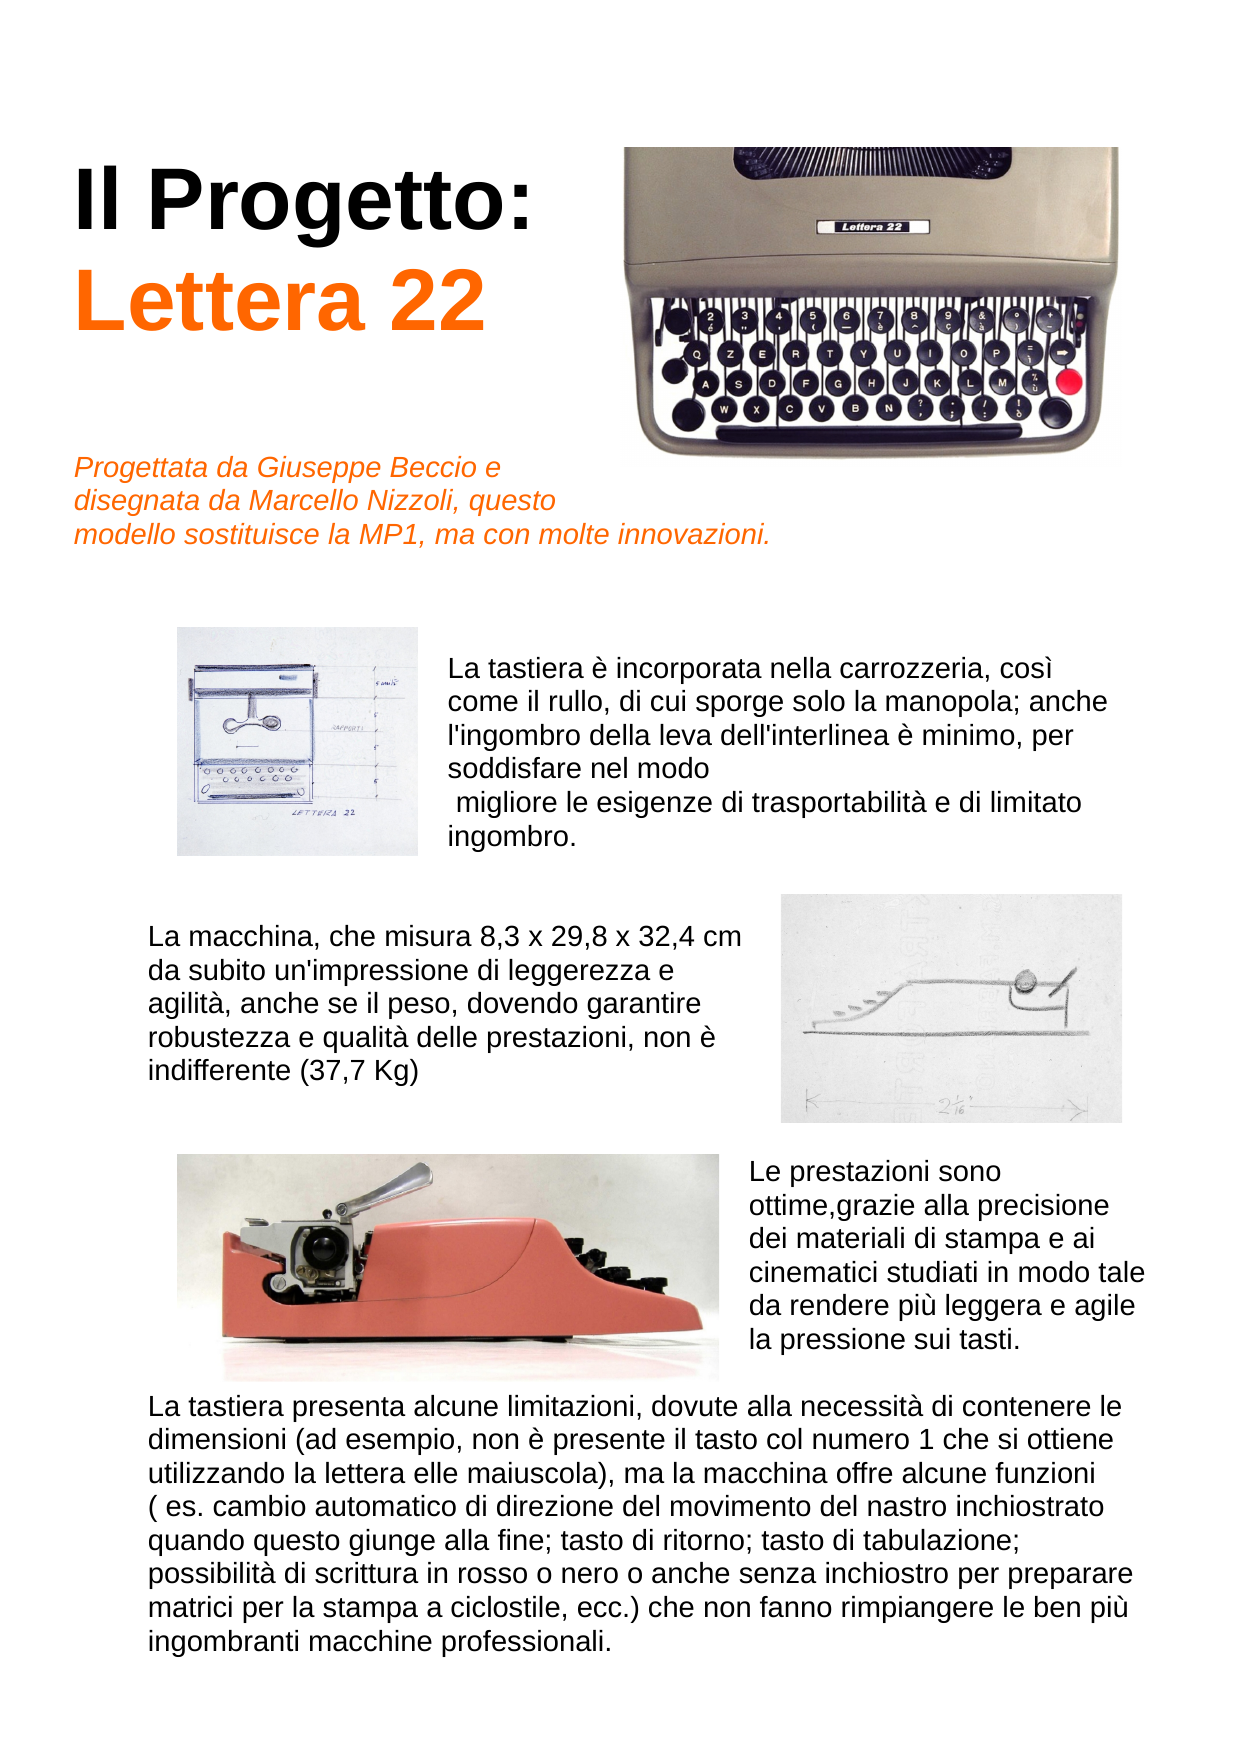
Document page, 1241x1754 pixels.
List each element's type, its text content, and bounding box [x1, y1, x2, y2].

picture [780, 894, 1123, 1123]
picture [620, 147, 1123, 467]
text migliore le esigenze di trasportabilità e di limitato ingombro. [418, 785, 1152, 852]
text Il Progetto: [74, 148, 620, 248]
text da subito un'impressione di leggerezza e agilità, anche se il peso, dovendo garantire robustezza e qualità delle prestazioni, non è indifferente (37,7 Kg) [148, 953, 780, 1087]
text [148, 1154, 177, 1355]
text [1123, 953, 1152, 1087]
text La tastiera presenta alcune limitazioni, dovute alla necessità di contenere le dimensioni (ad esempio, non è presente il tasto col numero 1 che si ottiene utilizzando la lettera elle maiuscola), ma la macchina offre alcune funzioni ( es. cambio automatico di direzione del movimento del nastro inchiostrato quando questo giunge alla fine; tasto di ritorno; tasto di tabulazione; possibilità di scrittura in rosso o nero o anche senza inchiostro per preparare matrici per la stampa a ciclostile, ecc.) che non fanno rimpiangere le ben più ingombranti macchine professionali. [148, 1389, 1152, 1657]
text [148, 785, 177, 852]
text Lettera 22 [74, 248, 620, 349]
text [1123, 248, 1152, 349]
picture [177, 1154, 720, 1382]
text La macchina, che misura 8,3 x 29,8 x 32,4 cm [148, 919, 780, 953]
text [148, 752, 177, 785]
text l'ingombro della leva dell'interlinea è minimo, per [418, 718, 1152, 752]
text Progettata da Giuseppe Beccio e disegnata da Marcello Nizzoli, questo modello sostituisce la MP1, ma con molte innovazioni. [74, 450, 1152, 550]
text [1123, 148, 1152, 248]
text come il rullo, di cui sporge solo la manopola; anche [418, 684, 1152, 718]
text [1123, 919, 1152, 953]
text Le prestazioni sono ottime,grazie alla precisione dei materiali di stampa e ai cinematici studiati in modo tale da rendere più leggera e agile la pressione sui tasti. [720, 1154, 1152, 1355]
picture [177, 627, 418, 856]
text La tastiera è incorporata nella carrozzeria, così [418, 651, 1152, 684]
text soddisfare nel modo [418, 752, 1152, 785]
